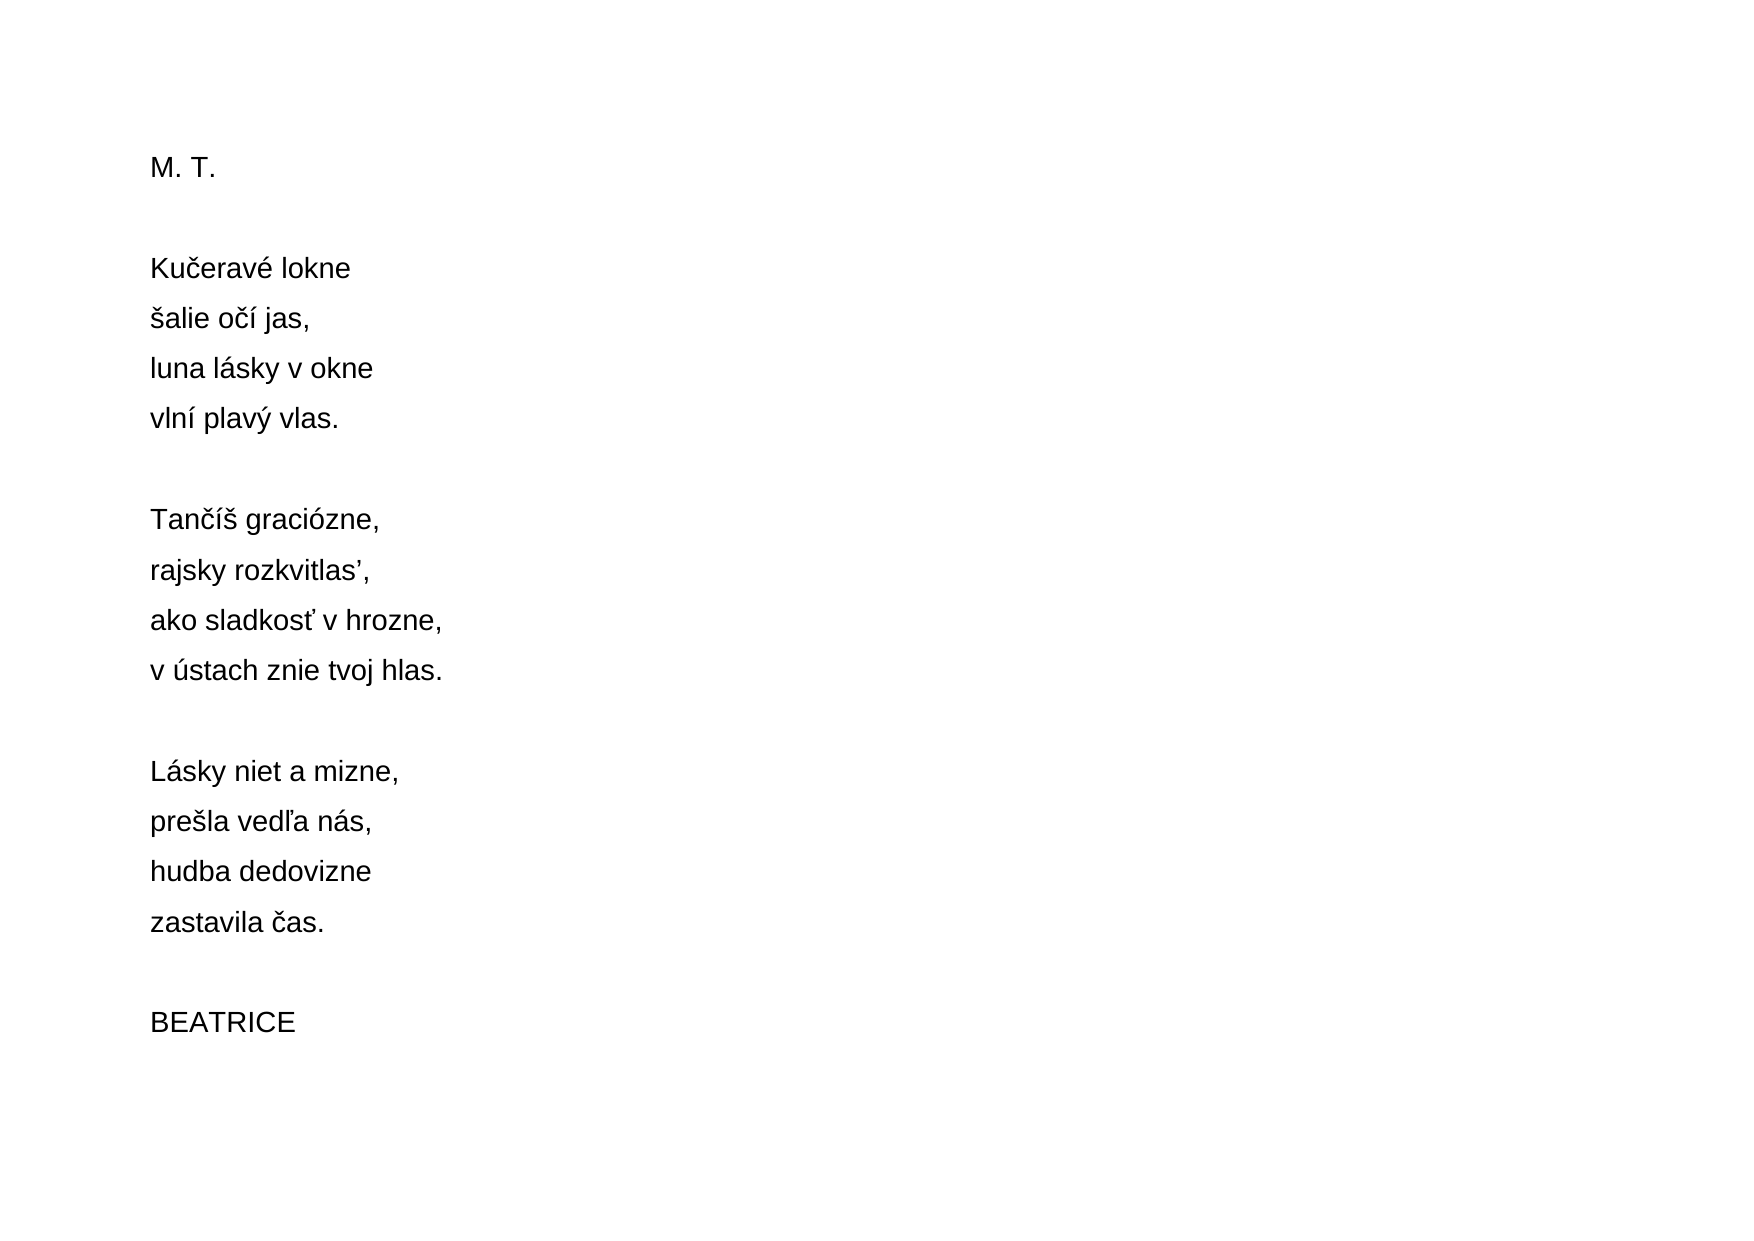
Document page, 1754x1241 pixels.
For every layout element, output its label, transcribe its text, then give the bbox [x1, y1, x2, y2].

text zastavila čas. [150, 905, 1243, 938]
text Lásky niet a mizne, [150, 754, 1243, 787]
text BEATRICE [150, 1005, 1243, 1039]
text ako sladkosť v hrozne, [150, 603, 1243, 636]
text Tančíš graciózne, [150, 502, 1243, 536]
text šalie očí jas, [150, 301, 1243, 334]
text hudba dedovizne [150, 854, 1243, 888]
text prešla vedľa nás, [150, 804, 1243, 838]
text rajsky rozkvitlas’, [150, 552, 1243, 586]
text luna lásky v okne [150, 351, 1243, 385]
text vlní plavý vlas. [150, 402, 1243, 435]
text M. T. [150, 150, 1243, 183]
text Kučeravé lokne [150, 251, 1243, 284]
text v ústach znie tvoj hlas. [150, 653, 1243, 687]
